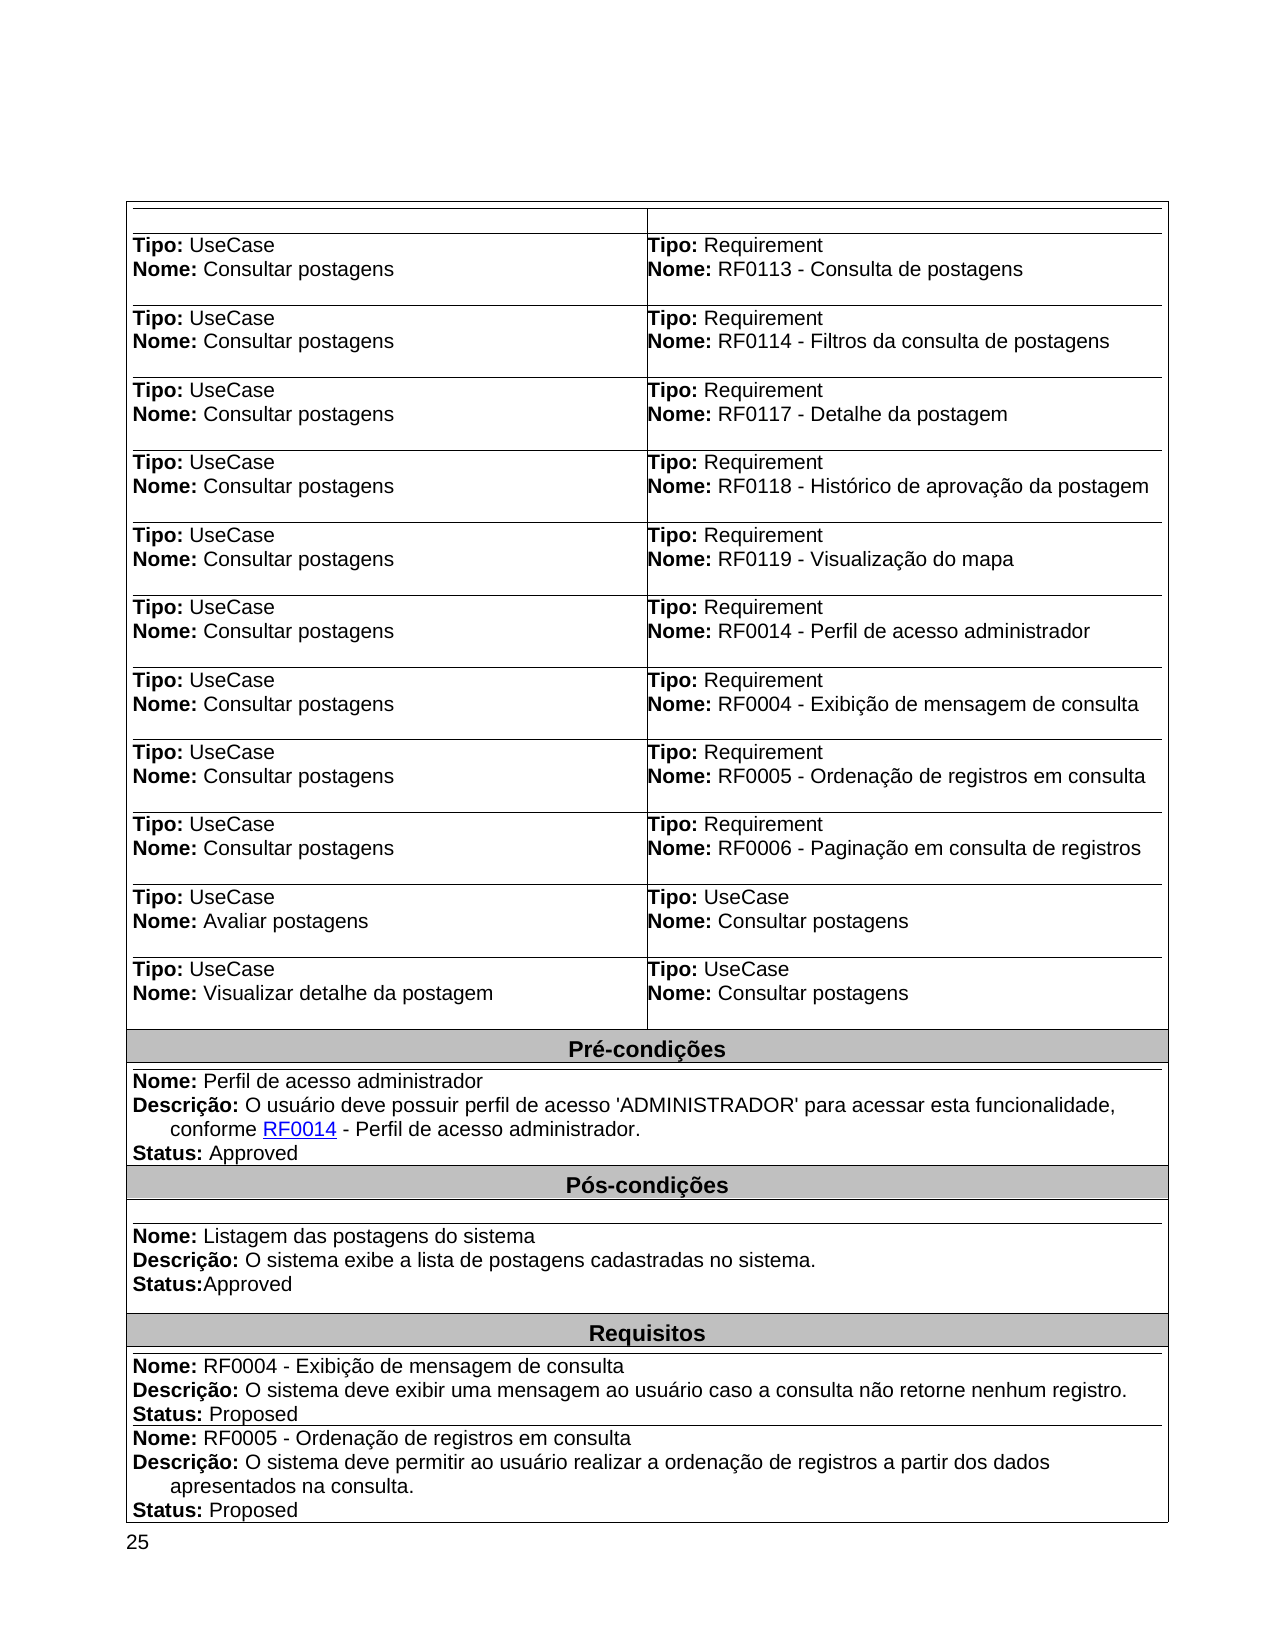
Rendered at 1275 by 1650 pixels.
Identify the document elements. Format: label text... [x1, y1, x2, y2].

table_cell Tipo: Requirement Nome: RF0117 - Detalhe da postagem [648, 378, 1162, 450]
table_cell Tipo: Requirement Nome: RF0118 - Histórico de aprovação da postagem [648, 451, 1162, 522]
table_cell Tipo: UseCase Nome: Consultar postagens [133, 306, 647, 377]
table_cell Tipo: Requirement Nome: RF0114 - Filtros da consulta de postagens [648, 306, 1162, 377]
table_cell Tipo: UseCase Nome: Consultar postagens [133, 378, 647, 450]
table_cell Nome: RF0005 - Ordenação de registros em consulta Descrição: O sistema deve permitir ao usuário realizar a ordenação de registros a partir dos dados apresentados na consulta. Status: Proposed [133, 1426, 1162, 1522]
table_cell Tipo: UseCase Nome: Consultar postagens [133, 668, 647, 739]
table_cell Tipo: UseCase Nome: Consultar postagens [133, 451, 647, 522]
table_cell Tipo: UseCase Nome: Consultar postagens [648, 885, 1162, 956]
table_cell Tipo: UseCase Nome: Avaliar postagens [133, 885, 647, 956]
table_cell Tipo: UseCase Nome: Consultar postagens [648, 958, 1162, 1029]
table_cell Tipo: Requirement Nome: RF0004 - Exibição de mensagem de consulta [648, 668, 1162, 739]
table_cell Tipo: Requirement Nome: RF0119 - Visualização do mapa [648, 523, 1162, 594]
table_header Nome: RF0004 - Exibição de mensagem de consulta Descrição: O sistema deve exibir uma mensagem ao usuário caso a consulta não retorne nenhum registro. Status: Proposed [133, 1354, 1162, 1425]
table_header Nome: Listagem das postagens do sistema Descrição: O sistema exibe a lista de postagens cadastradas no sistema. Status:Approved [133, 1224, 1162, 1295]
table_cell Tipo: UseCase Nome: Consultar postagens [133, 596, 647, 667]
table_cell Tipo: Requirement Nome: RF0113 - Consulta de postagens [648, 234, 1162, 305]
table_cell [127, 202, 1168, 1029]
table_cell Pós-condições [127, 1166, 1168, 1198]
table_cell Tipo: UseCase Nome: Consultar postagens [133, 813, 647, 884]
table_header [648, 209, 1162, 232]
table_header Nome: Perfil de acesso administrador Descrição: O usuário deve possuir perfil de acesso 'ADMINISTRADOR' para acessar esta funcionalidade, conforme RF0014 - Perfil de acesso administrador. Status: Approved [133, 1070, 1162, 1165]
table_cell Tipo: Requirement Nome: RF0006 - Paginação em consulta de registros [648, 813, 1162, 884]
table_cell [127, 1347, 1168, 1522]
table_cell Requisitos [127, 1314, 1168, 1346]
table_cell Tipo: UseCase Nome: Consultar postagens [133, 234, 647, 305]
table_header [133, 209, 647, 232]
table_cell [127, 1200, 1168, 1313]
table_cell Tipo: Requirement Nome: RF0005 - Ordenação de registros em consulta [648, 740, 1162, 812]
table_cell [127, 1063, 1168, 1165]
table_cell Tipo: UseCase Nome: Consultar postagens [133, 740, 647, 812]
table_cell Pré-condições [127, 1030, 1168, 1062]
table_cell Tipo: UseCase Nome: Visualizar detalhe da postagem [133, 958, 647, 1029]
table_cell Tipo: Requirement Nome: RF0014 - Perfil de acesso administrador [648, 596, 1162, 667]
table_cell Tipo: UseCase Nome: Consultar postagens [133, 523, 647, 594]
